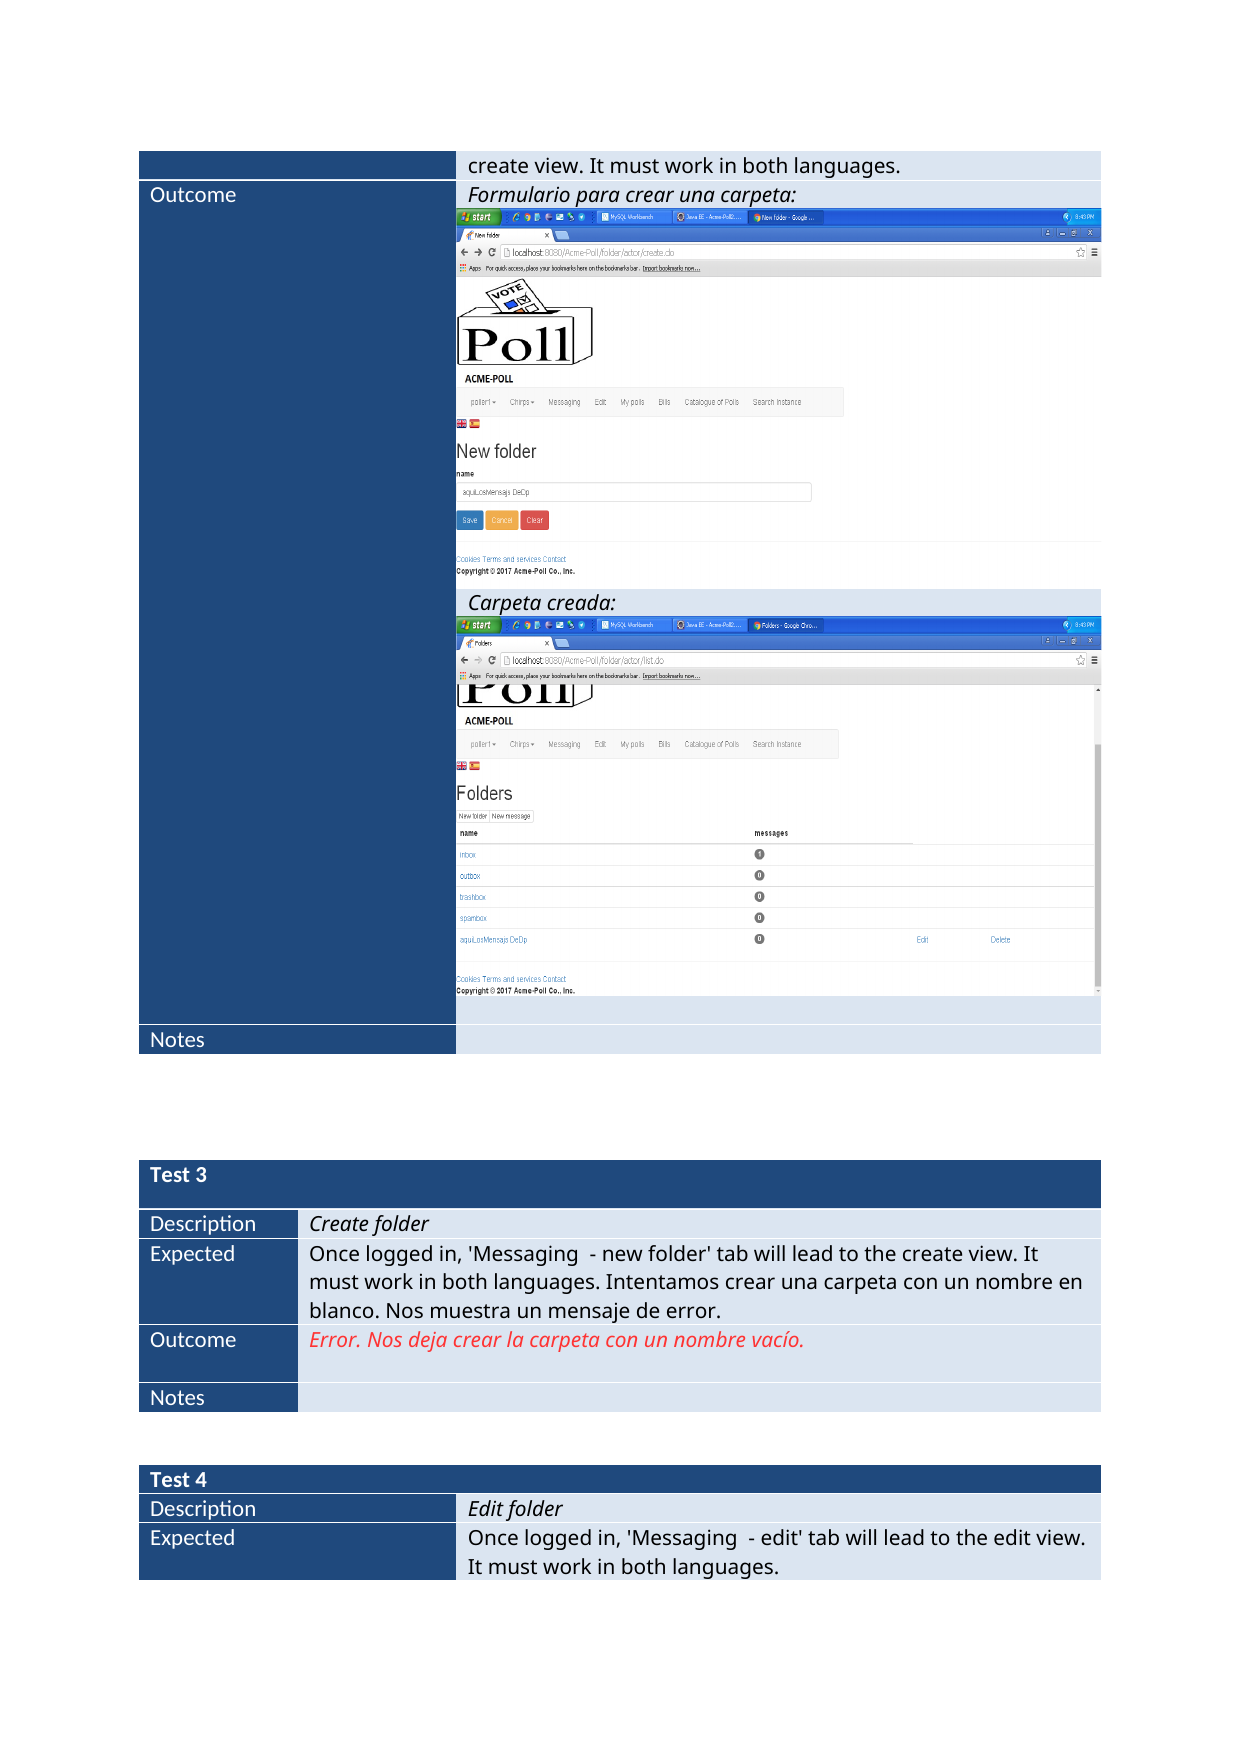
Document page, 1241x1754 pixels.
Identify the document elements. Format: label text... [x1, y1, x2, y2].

table_header Test 3 [139, 1160, 620, 1208]
table_cell Once logged in, 'Messaging - edit' tab will lead to the edit view. It must work in both languages. [456, 1523, 1101, 1580]
table_cell Description [139, 1210, 298, 1238]
table_cell Expected [139, 1239, 298, 1324]
table_cell create view. It must work in both languages. [456, 151, 1101, 179]
table_cell Once logged in, 'Messaging - new folder' tab will lead to the create view. It must work in both languages. Intentamos crear una carpeta con un nombre en blanco. Nos muestra un mensaje de error. [298, 1239, 1101, 1324]
table_cell Outcome [139, 1325, 298, 1382]
table_cell Carpeta creada: [456, 589, 1101, 616]
table_cell Outcome [139, 181, 456, 1024]
picture [456, 616, 1102, 996]
table_cell Notes [139, 1383, 298, 1412]
table_cell [456, 996, 1101, 1024]
table_cell Description [139, 1494, 456, 1522]
table_cell [298, 1383, 1101, 1412]
table_cell Expected [139, 1523, 456, 1580]
picture [456, 208, 1102, 589]
table_cell Edit folder [456, 1494, 1101, 1522]
table_cell Notes [139, 1025, 456, 1054]
table_header Test 4 [139, 1465, 1101, 1493]
table_cell Error. Nos deja crear la carpeta con un nombre vacío. [298, 1325, 1101, 1382]
table_cell [456, 1025, 1101, 1054]
table_cell Create folder [298, 1210, 1101, 1238]
table_cell Formulario para crear una carpeta: [456, 181, 1101, 208]
table_cell [139, 151, 456, 179]
table_header [620, 1160, 1101, 1208]
